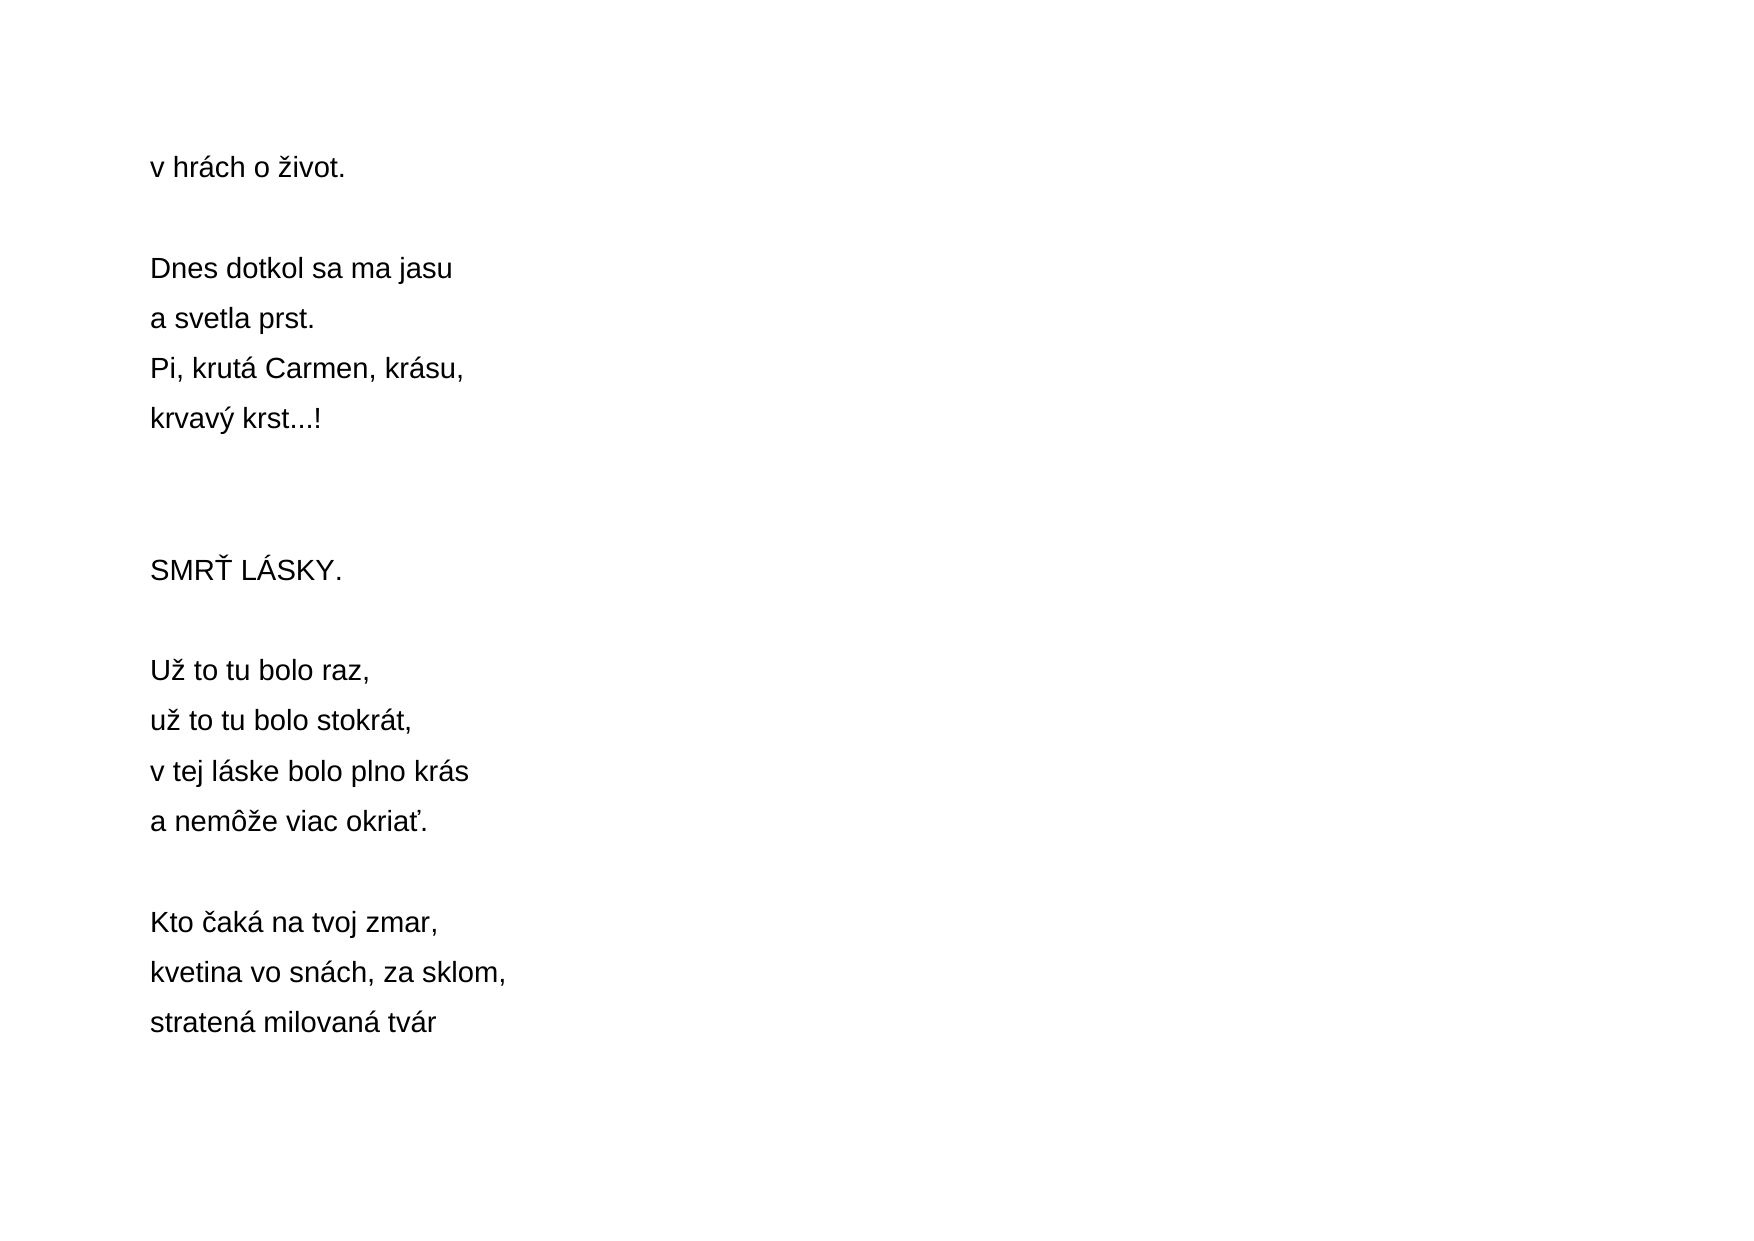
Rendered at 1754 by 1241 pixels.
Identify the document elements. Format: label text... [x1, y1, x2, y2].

text Dnes dotkol sa ma jasu [150, 251, 1243, 284]
text a nemôže viac okriať. [150, 804, 1243, 838]
text v tej láske bolo plno krás [150, 754, 1243, 787]
text SMRŤ LÁSKY. [150, 552, 1243, 586]
text stratená milovaná tvár [150, 1005, 1243, 1039]
text Kto čaká na tvoj zmar, [150, 905, 1243, 938]
text v hrách o život. [150, 150, 1243, 183]
text a svetla prst. [150, 301, 1243, 334]
text už to tu bolo stokrát, [150, 703, 1243, 737]
text Pi, krutá Carmen, krásu, [150, 351, 1243, 385]
text krvavý krst...! [150, 402, 1243, 435]
text Už to tu bolo raz, [150, 653, 1243, 687]
text kvetina vo snách, za sklom, [150, 955, 1243, 988]
